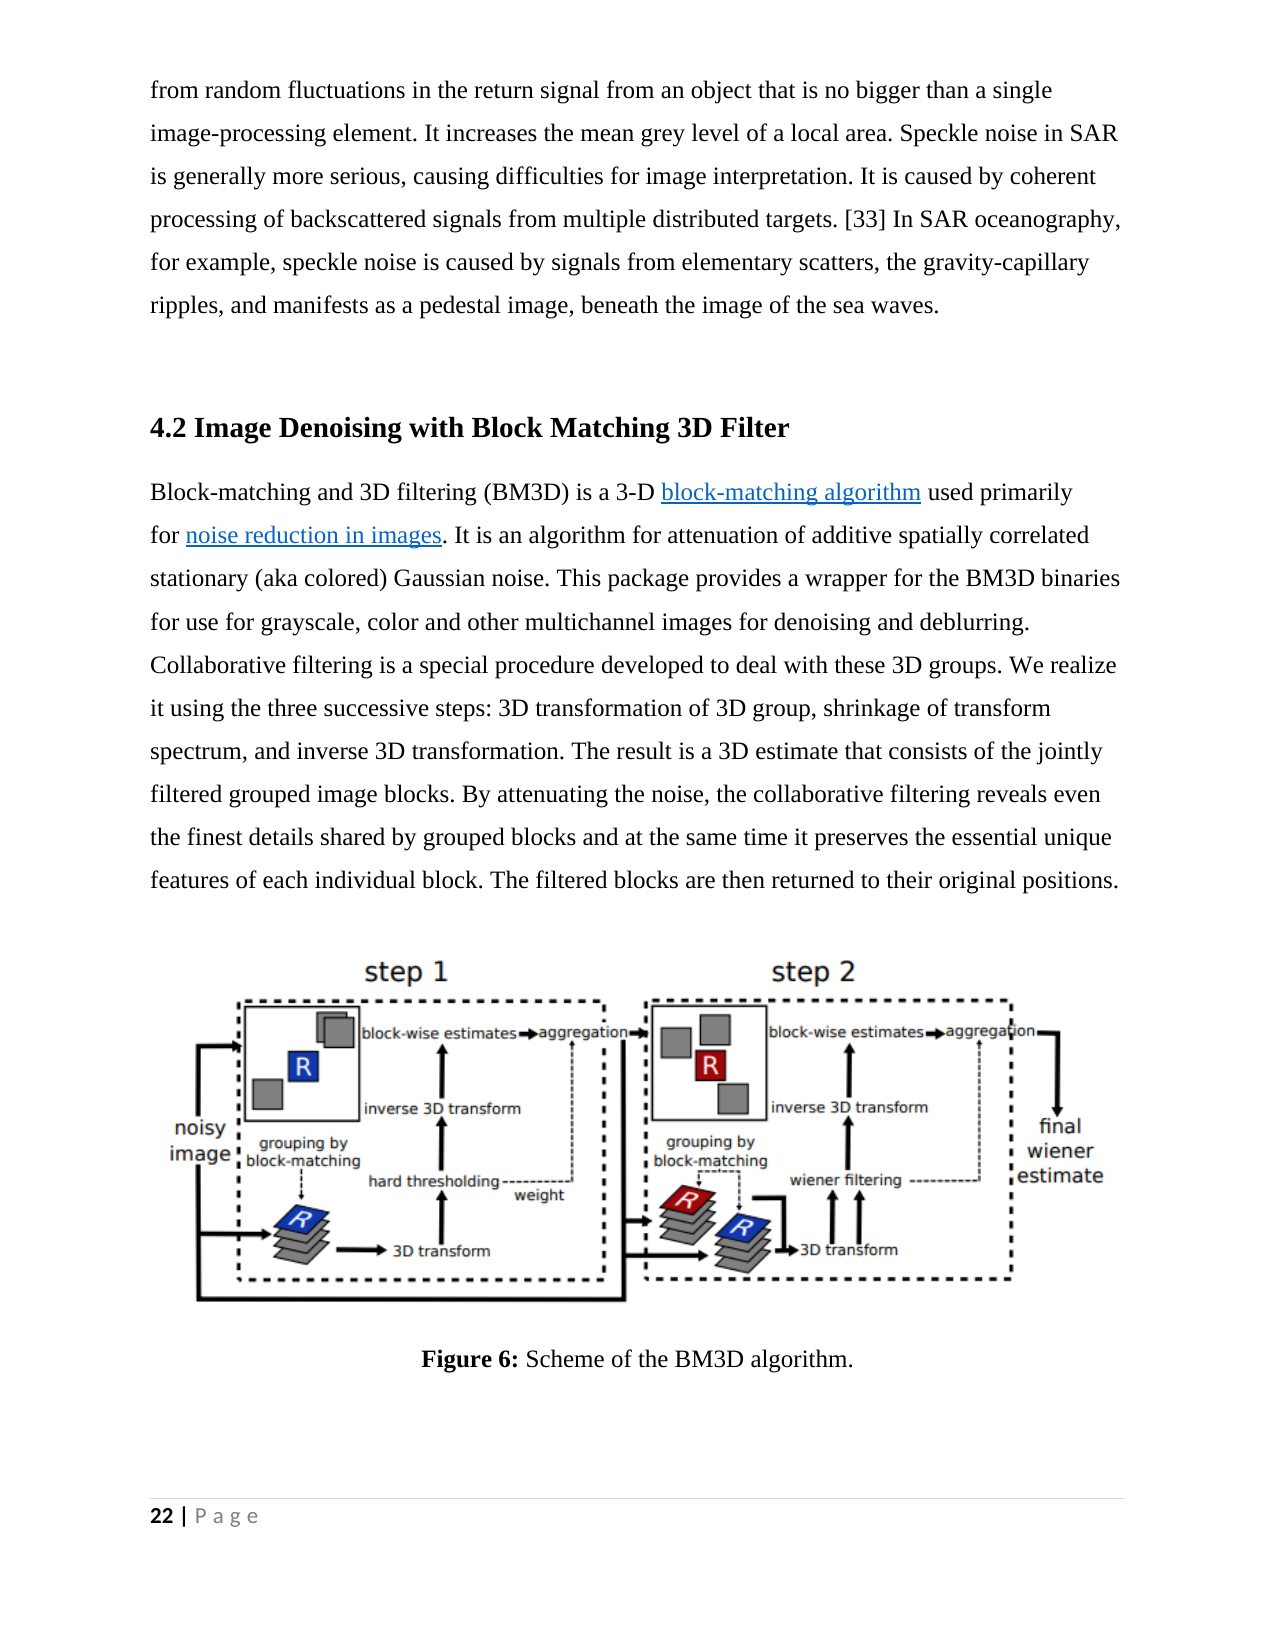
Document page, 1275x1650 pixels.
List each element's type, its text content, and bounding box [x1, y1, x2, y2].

text Block-matching and 3D filtering (BM3D) is a 3-D block-matching algorithm used primarily for noise reduction in images. It is an algorithm for attenuation of additive spatially correlated stationary (aka colored) Gaussian noise. This package provides a wrapper for the BM3D binaries for use for grayscale, color and other multichannel images for denoising and deblurring. Collaborative filtering is a special procedure developed to deal with these 3D groups. We realize it using the three successive steps: 3D transformation of 3D group, shrinkage of transform spectrum, and inverse 3D transformation. The result is a 3D estimate that consists of the jointly filtered grouped image blocks. By attenuating the noise, the collaborative filtering reveals even the finest details shared by grouped blocks and at the same time it preserves the essential unique features of each individual block. The filtered blocks are then returned to their original positions. [150, 477, 1125, 894]
text from random fluctuations in the return signal from an object that is no bigger than a single image-processing element. It increases the mean grey level of a local area. Speckle noise in SAR is generally more serious, causing difficulties for image interpretation. It is caused by coherent processing of backscattered signals from multiple distributed targets. [33] In SAR oceanography, for example, speckle noise is caused by signals from elementary scatters, the gravity-capillary ripples, and manifests as a pedestal image, beneath the image of the sea waves. [150, 75, 1125, 319]
text Figure 6: Scheme of the BM3D algorithm. [150, 1344, 1125, 1372]
text 4.2 Image Denoising with Block Matching 3D Filter [150, 410, 1125, 444]
